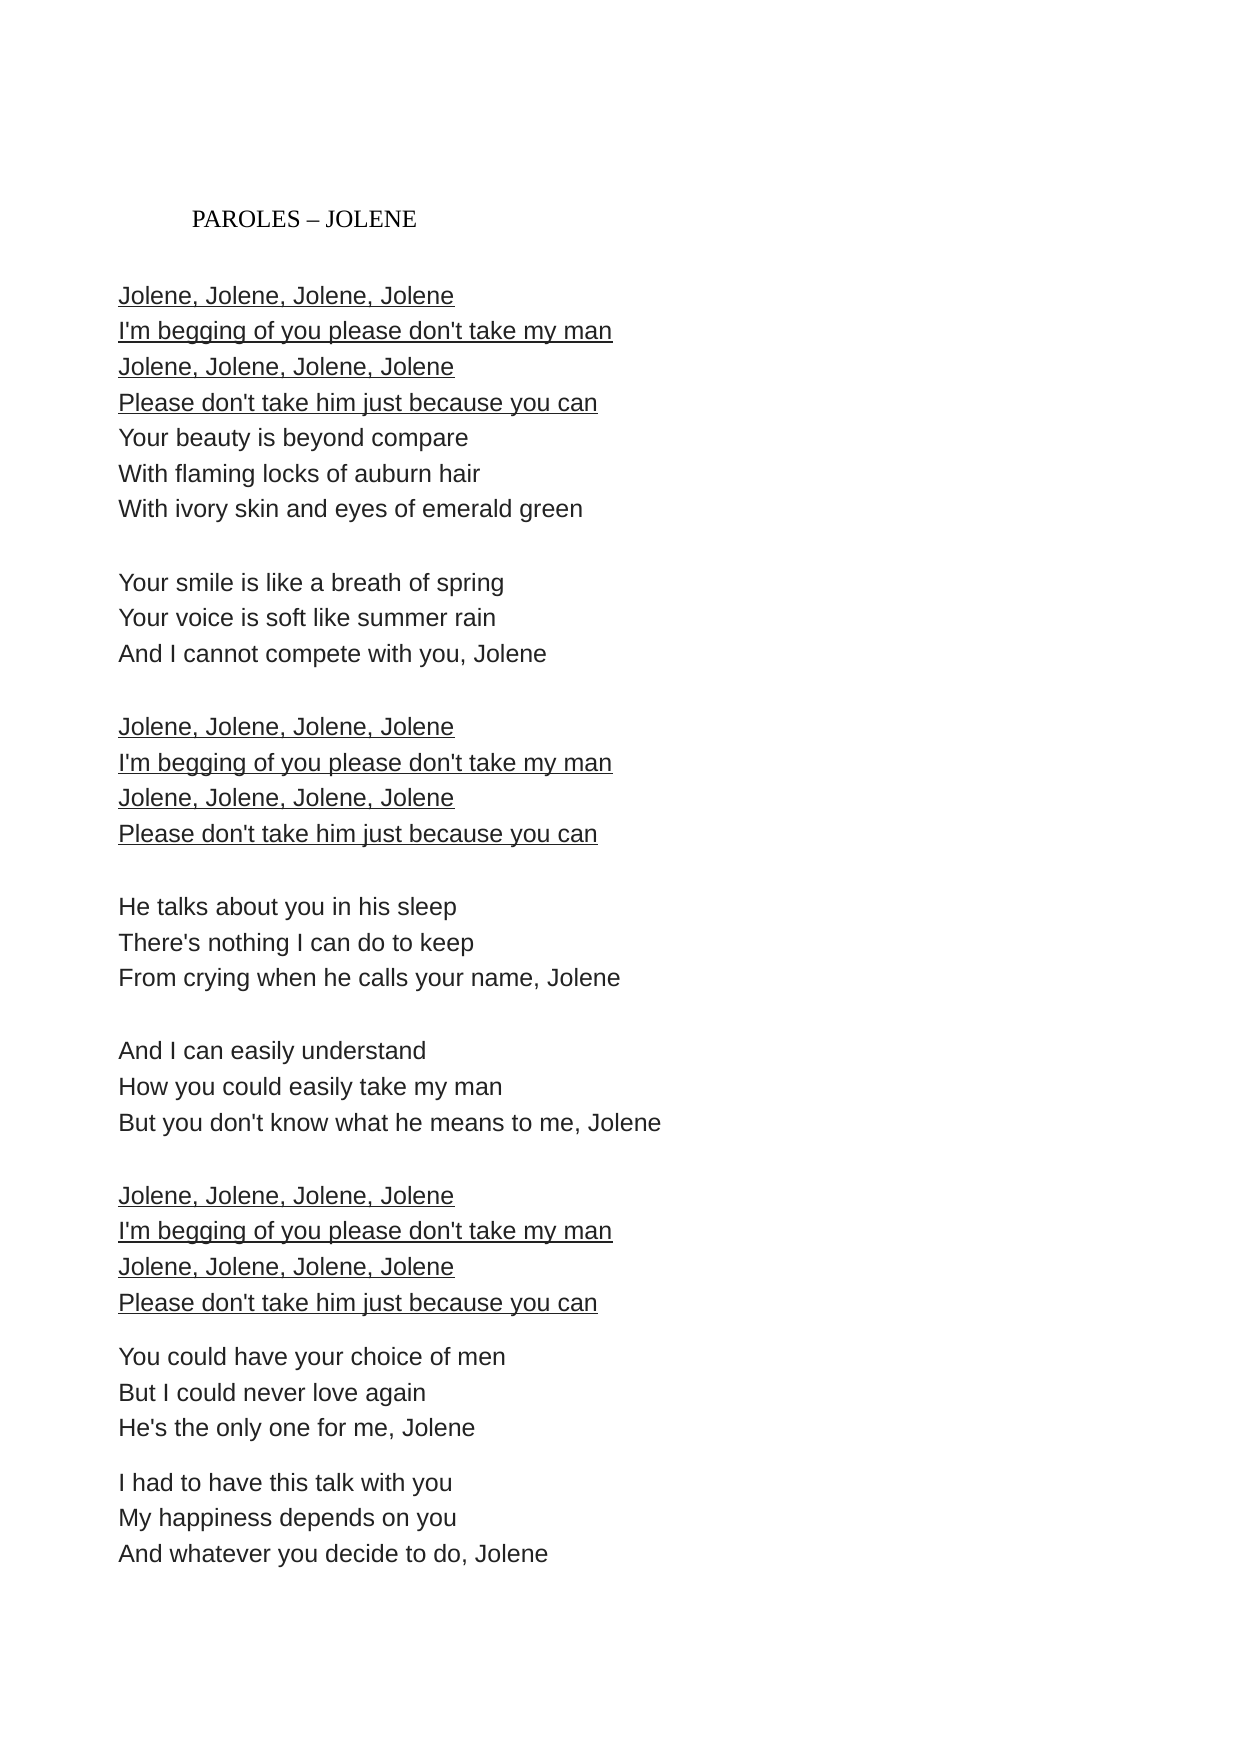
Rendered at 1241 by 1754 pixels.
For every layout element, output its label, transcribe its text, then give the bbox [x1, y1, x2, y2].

text Jolene, Jolene, Jolene, Jolene I'm begging of you please don't take my man Jolene, Jolene, Jolene, Jolene Please don't take him just because you can [118, 712, 1122, 847]
text Jolene, Jolene, Jolene, Jolene I'm begging of you please don't take my man Jolene, Jolene, Jolene, Jolene Please don't take him just because you can [118, 1181, 1122, 1316]
text PAROLES – JOLENE [118, 204, 1122, 233]
text Jolene, Jolene, Jolene, Jolene I'm begging of you please don't take my man Jolene, Jolene, Jolene, Jolene Please don't take him just because you can Your beauty is beyond compare With flaming locks of auburn hair With ivory skin and eyes of emerald green [118, 281, 1122, 523]
text Your smile is like a breath of spring Your voice is soft like summer rain And I cannot compete with you, Jolene [118, 567, 1122, 667]
text You could have your choice of men But I could never love again He's the only one for me, Jolene [118, 1342, 1122, 1442]
text I had to have this talk with you My happiness depends on you And whatever you decide to do, Jolene [118, 1467, 1122, 1567]
text And I can easily understand How you could easily take my man But you don't know what he means to me, Jolene [118, 1036, 1122, 1136]
text He talks about you in his sleep There's nothing I can do to keep From crying when he calls your name, Jolene [118, 892, 1122, 992]
